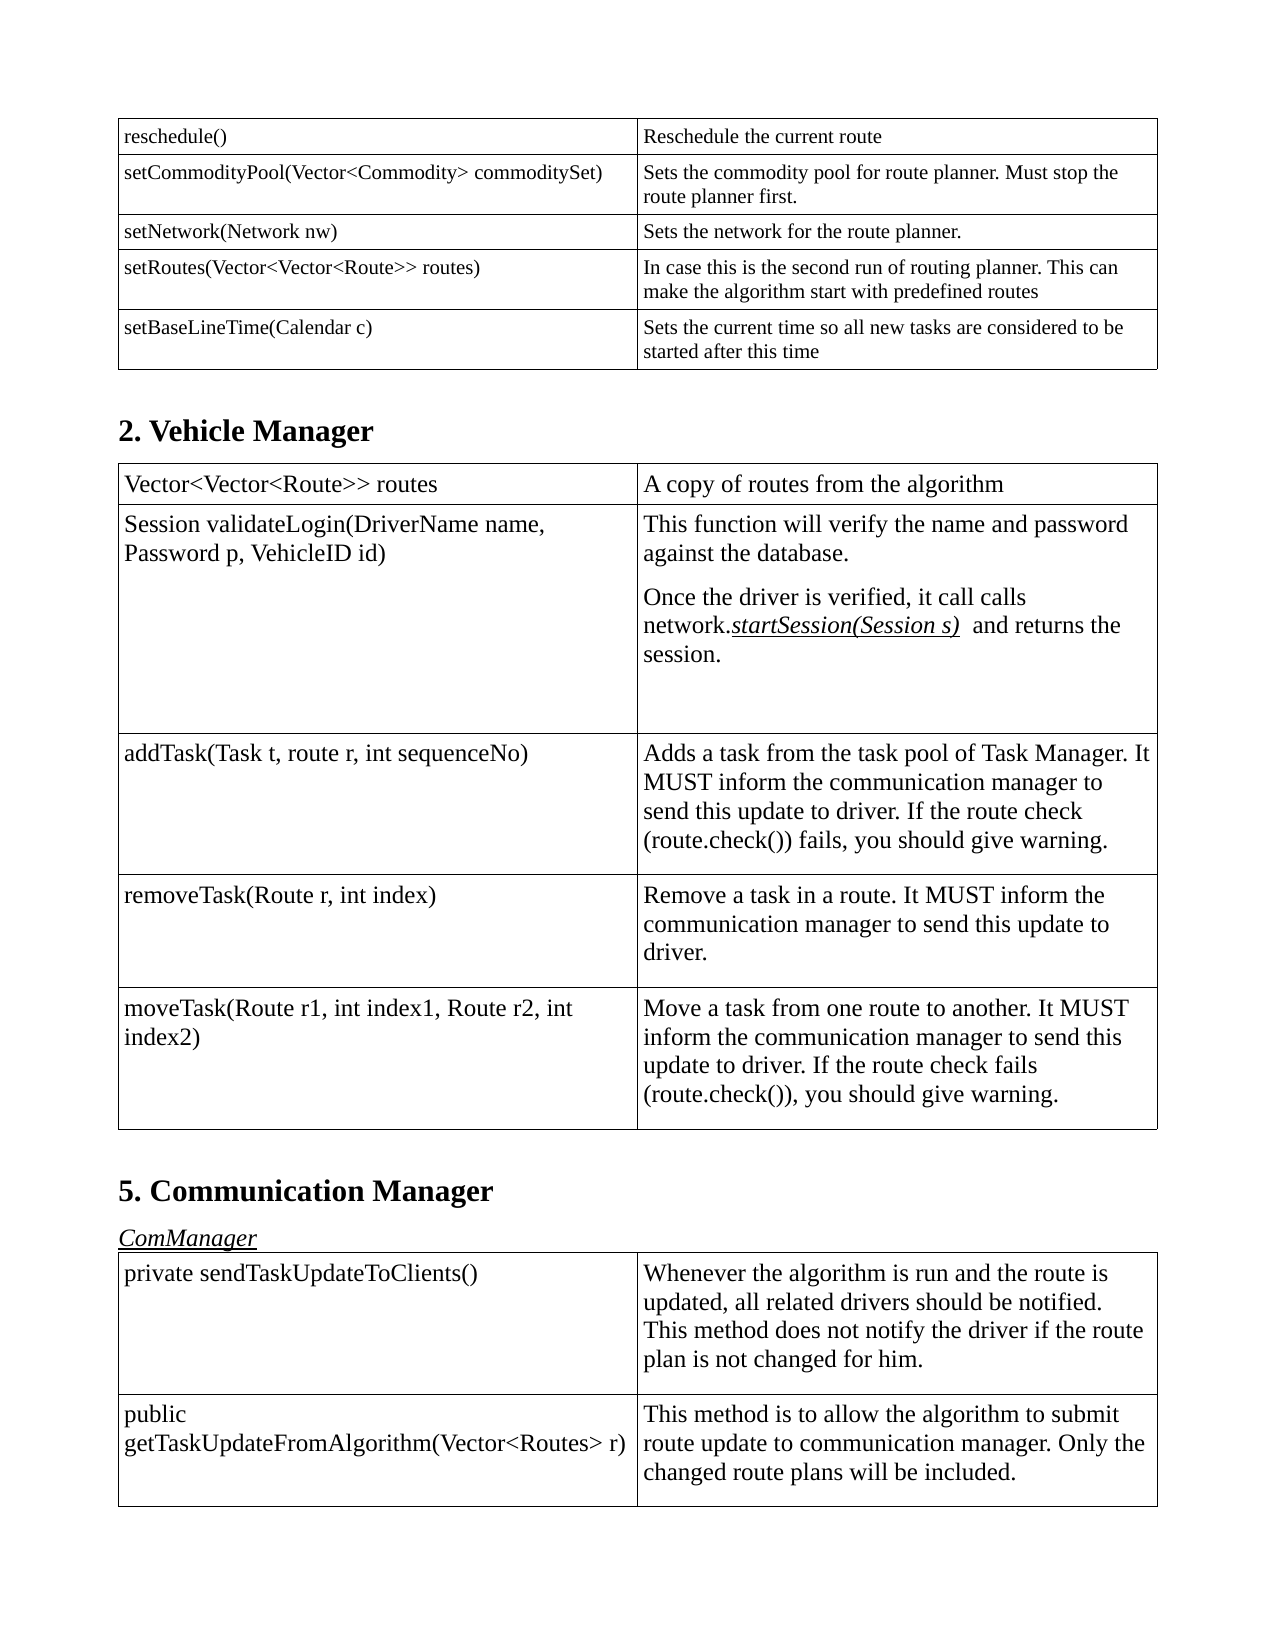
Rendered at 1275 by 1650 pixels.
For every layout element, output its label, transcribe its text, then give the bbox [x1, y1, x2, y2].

table_cell This method is to allow the algorithm to submit route update to communication manager. Only the changed route plans will be included. [638, 1395, 1157, 1506]
table_cell reschedule() [119, 119, 637, 154]
table_cell Reschedule the current route [638, 119, 1157, 154]
table_cell Sets the current time so all new tasks are considered to be started after this time [638, 310, 1157, 368]
table_cell public getTaskUpdateFromAlgorithm(Vector<Routes> r) [119, 1395, 637, 1506]
table_cell This function will verify the name and password against the database. Once the driver is verified, it call calls network.startSession(Session s) and returns the session. [638, 505, 1157, 733]
table_cell In case this is the second run of routing planner. This can make the algorithm start with predefined routes [638, 250, 1157, 309]
table_cell setCommodityPool(Vector<Commodity> commoditySet) [119, 155, 637, 213]
table_cell Move a task from one route to another. It MUST inform the communication manager to send this update to driver. If the route check fails (route.check()), you should give warning. [638, 988, 1157, 1128]
text 5. Communication Manager [118, 1172, 1157, 1208]
table_cell Remove a task in a route. It MUST inform the communication manager to send this update to driver. [638, 875, 1157, 987]
text ComManager [118, 1223, 1157, 1252]
table_cell Sets the network for the route planner. [638, 215, 1157, 249]
table_cell Session validateLogin(DriverName name, Password p, VehicleID id) [119, 505, 637, 733]
table_cell addTask(Task t, route r, int sequenceNo) [119, 734, 637, 874]
table_header Whenever the algorithm is run and the route is updated, all related drivers should be notified. This method does not notify the driver if the route plan is not changed for him. [638, 1253, 1157, 1394]
table_cell setBaseLineTime(Calendar c) [119, 310, 637, 368]
table_cell setRoutes(Vector<Vector<Route>> routes) [119, 250, 637, 309]
text 2. Vehicle Manager [118, 412, 1157, 448]
table_header Vector<Vector<Route>> routes [119, 464, 637, 503]
table_cell moveTask(Route r1, int index1, Route r2, int index2) [119, 988, 637, 1128]
table_header A copy of routes from the algorithm [638, 464, 1157, 503]
table_cell Adds a task from the task pool of Task Manager. It MUST inform the communication manager to send this update to driver. If the route check (route.check()) fails, you should give warning. [638, 734, 1157, 874]
table_header private sendTaskUpdateToClients() [119, 1253, 637, 1394]
table_cell Sets the commodity pool for route planner. Must stop the route planner first. [638, 155, 1157, 213]
table_cell setNetwork(Network nw) [119, 215, 637, 249]
table_cell removeTask(Route r, int index) [119, 875, 637, 987]
